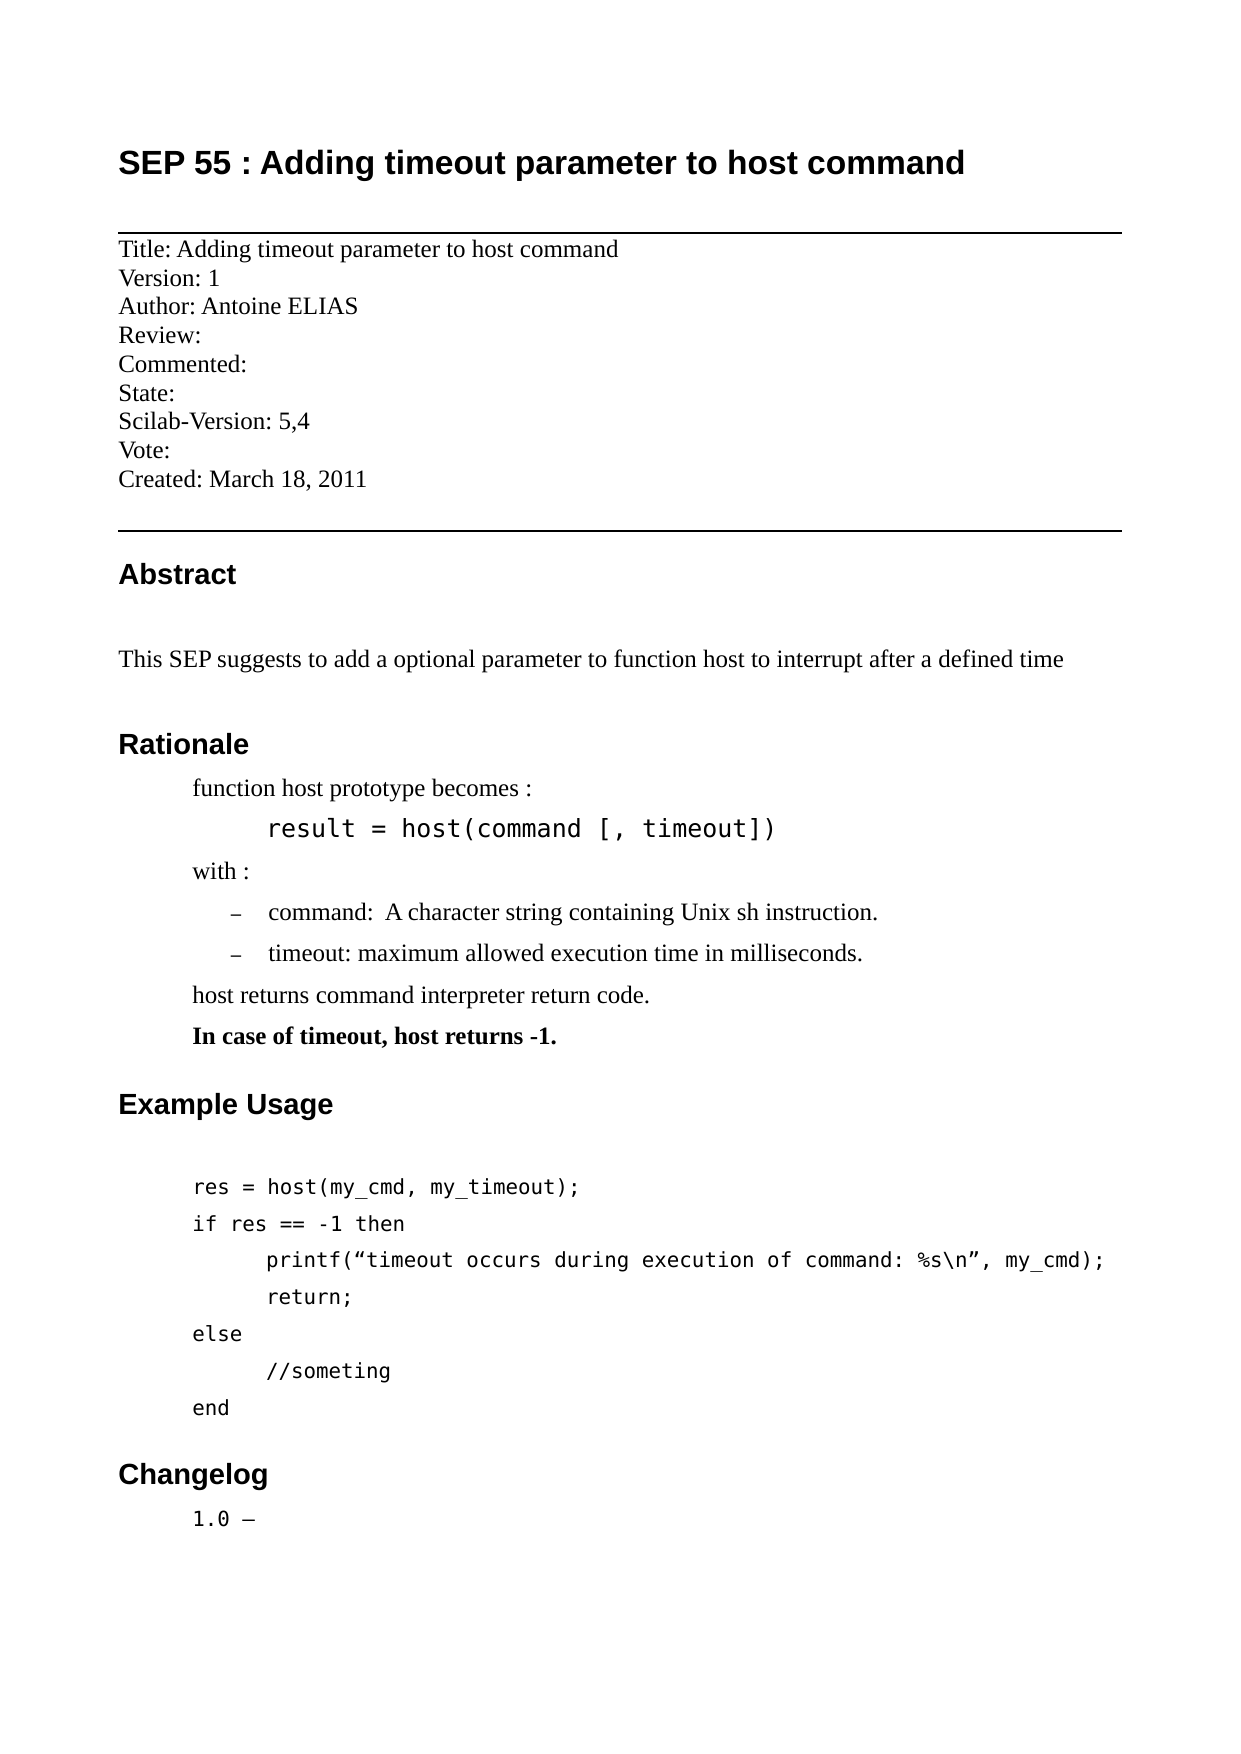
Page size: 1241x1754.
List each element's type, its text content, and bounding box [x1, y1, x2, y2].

text Review: [118, 320, 1122, 349]
text Scilab-Version: 5,4 [118, 406, 1122, 435]
text result = host(command [, timeout]) [118, 814, 1122, 843]
text host returns command interpreter return code. [118, 980, 1122, 1008]
subtitle SEP 55 : Adding timeout parameter to host command [118, 143, 1122, 182]
text with : [118, 856, 1122, 885]
list timeout: maximum allowed execution time in milliseconds. [231, 938, 1122, 967]
text function host prototype becomes : [118, 773, 1122, 802]
text end [118, 1396, 1122, 1420]
text Version: 1 [118, 263, 1122, 291]
text if res == -1 then [118, 1212, 1122, 1236]
text Author: Antoine ELIAS [118, 291, 1122, 320]
text 1.0 – [118, 1503, 1122, 1532]
text Created: March 18, 2011 [118, 464, 1122, 493]
text return; [118, 1285, 1122, 1309]
text res = host(my_cmd, my_timeout); [118, 1175, 1122, 1199]
text Commented: [118, 349, 1122, 378]
text Title: Adding timeout parameter to host command [118, 234, 1122, 263]
text This SEP suggests to add a optional parameter to function host to interrupt after a defined time [118, 644, 1122, 673]
subtitle Rationale [118, 727, 1122, 761]
subtitle Changelog [118, 1457, 1122, 1491]
text In case of timeout, host returns -1. [118, 1021, 1122, 1050]
text Vote: [118, 435, 1122, 464]
text printf(“timeout occurs during execution of command: %s\n”, my_cmd); [118, 1248, 1122, 1273]
subtitle Example Usage [118, 1087, 1122, 1121]
subtitle Abstract [118, 557, 1122, 591]
text else [118, 1322, 1122, 1346]
text State: [118, 378, 1122, 406]
text //someting [118, 1359, 1122, 1383]
list command: A character string containing Unix sh instruction. [231, 897, 1122, 926]
